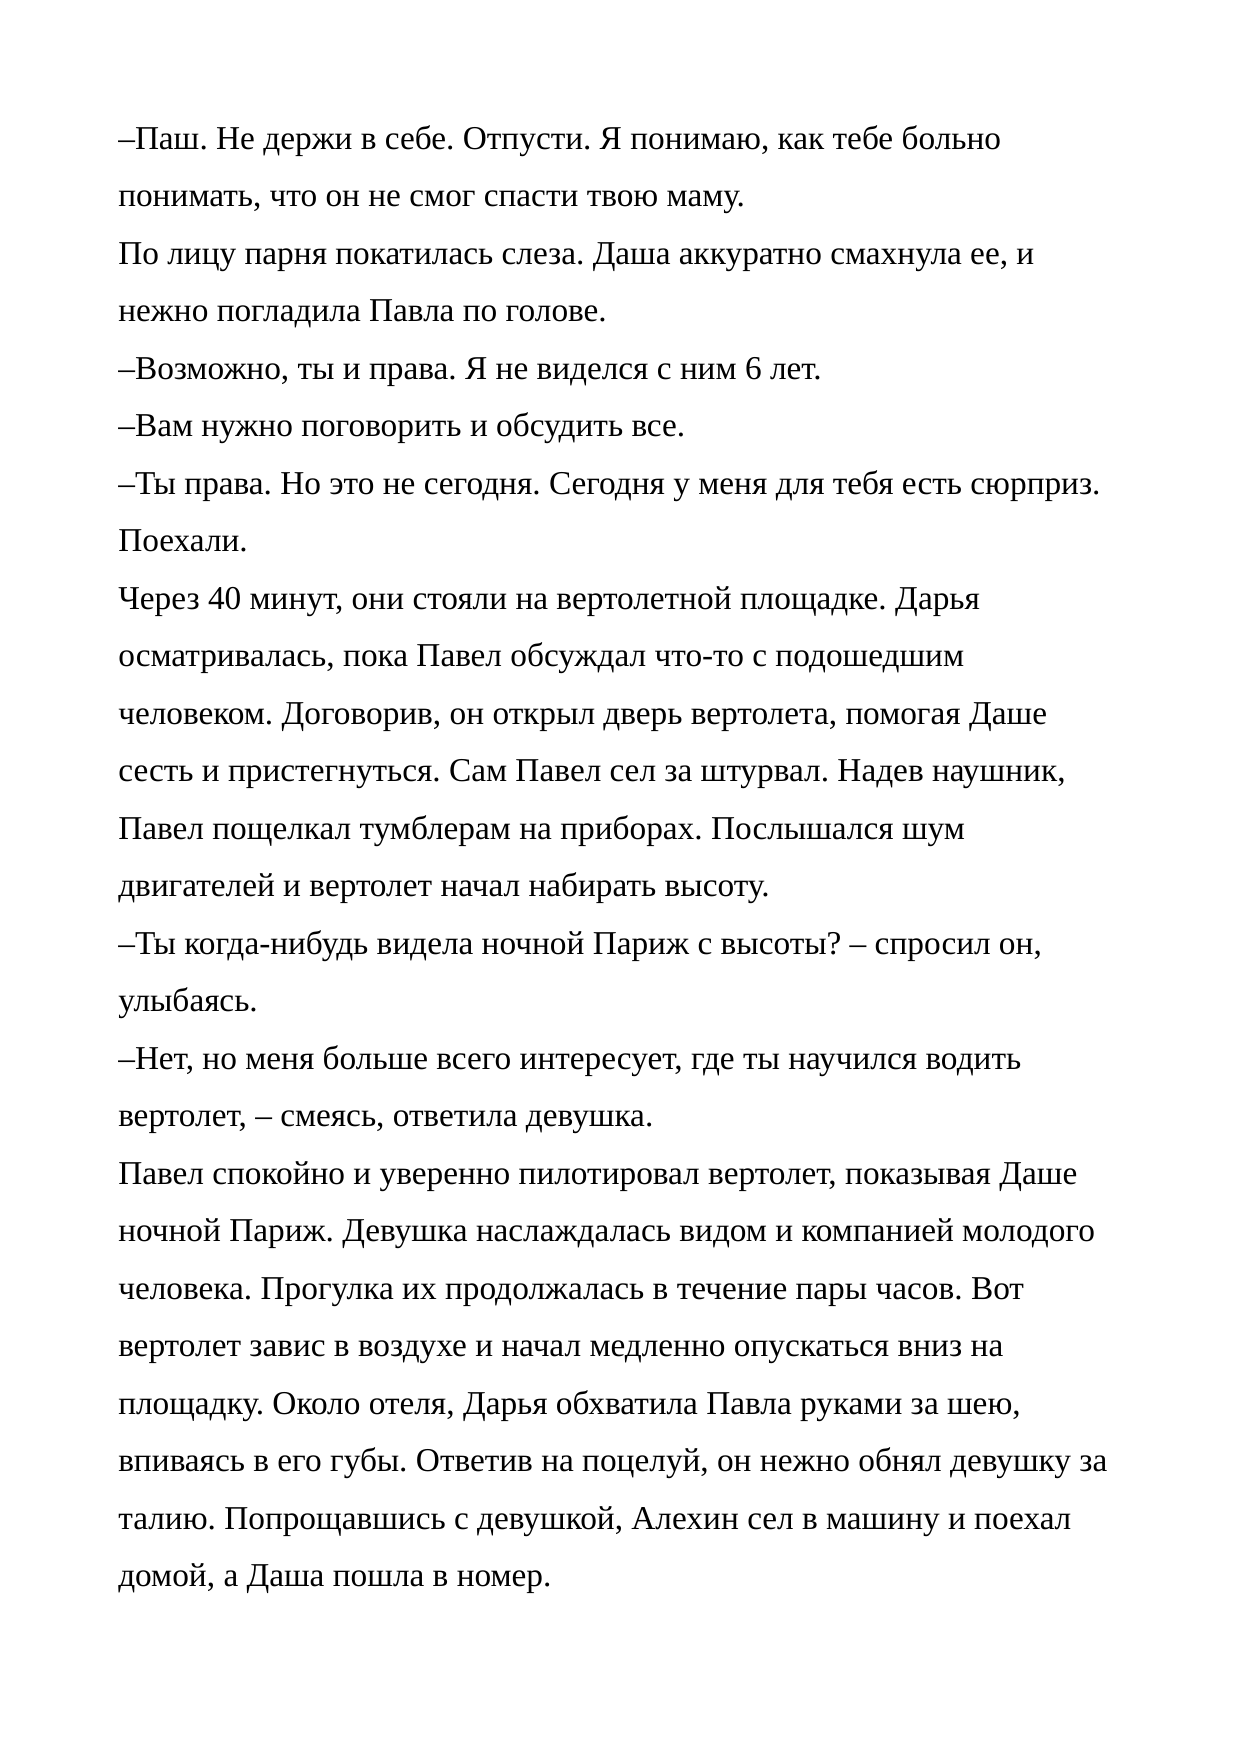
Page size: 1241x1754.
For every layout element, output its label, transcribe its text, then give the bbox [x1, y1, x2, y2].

text –Вам нужно поговорить и обсудить все. [118, 406, 1122, 444]
text –Нет, но меня больше всего интересует, где ты научился водить вертолет, – смеясь, ответила девушка. [118, 1038, 1122, 1134]
text –Возможно, ты и права. Я не виделся с ним 6 лет. [118, 348, 1122, 386]
text Через 40 минут, они стояли на вертолетной площадке. Дарья осматривалась, пока Павел обсуждал что-то с подошедшим человеком. Договорив, он открыл дверь вертолета, помогая Даше сесть и пристегнуться. Сам Павел сел за штурвал. Надев наушник, Павел пощелкал тумблерам на приборах. Послышался шум двигателей и вертолет начал набирать высоту. [118, 578, 1122, 904]
text Павел спокойно и уверенно пилотировал вертолет, показывая Даше ночной Париж. Девушка наслаждалась видом и компанией молодого человека. Прогулка их продолжалась в течение пары часов. Вот вертолет завис в воздухе и начал медленно опускаться вниз на площадку. Около отеля, Дарья обхватила Павла руками за шею, впиваясь в его губы. Ответив на поцелуй, он нежно обнял девушку за талию. Попрощавшись с девушкой, Алехин сел в машину и поехал домой, а Даша пошла в номер. [118, 1153, 1122, 1594]
text –Паш. Не держи в себе. Отпусти. Я понимаю, как тебе больно понимать, что он не смог спасти твою маму. [118, 118, 1122, 214]
text –Ты права. Но это не сегодня. Сегодня у меня для тебя есть сюрприз. Поехали. [118, 463, 1122, 559]
text –Ты когда-нибудь видела ночной Париж с высоты? – спросил он, улыбаясь. [118, 923, 1122, 1019]
text По лицу парня покатилась слеза. Даша аккуратно смахнула ее, и нежно погладила Павла по голове. [118, 233, 1122, 329]
